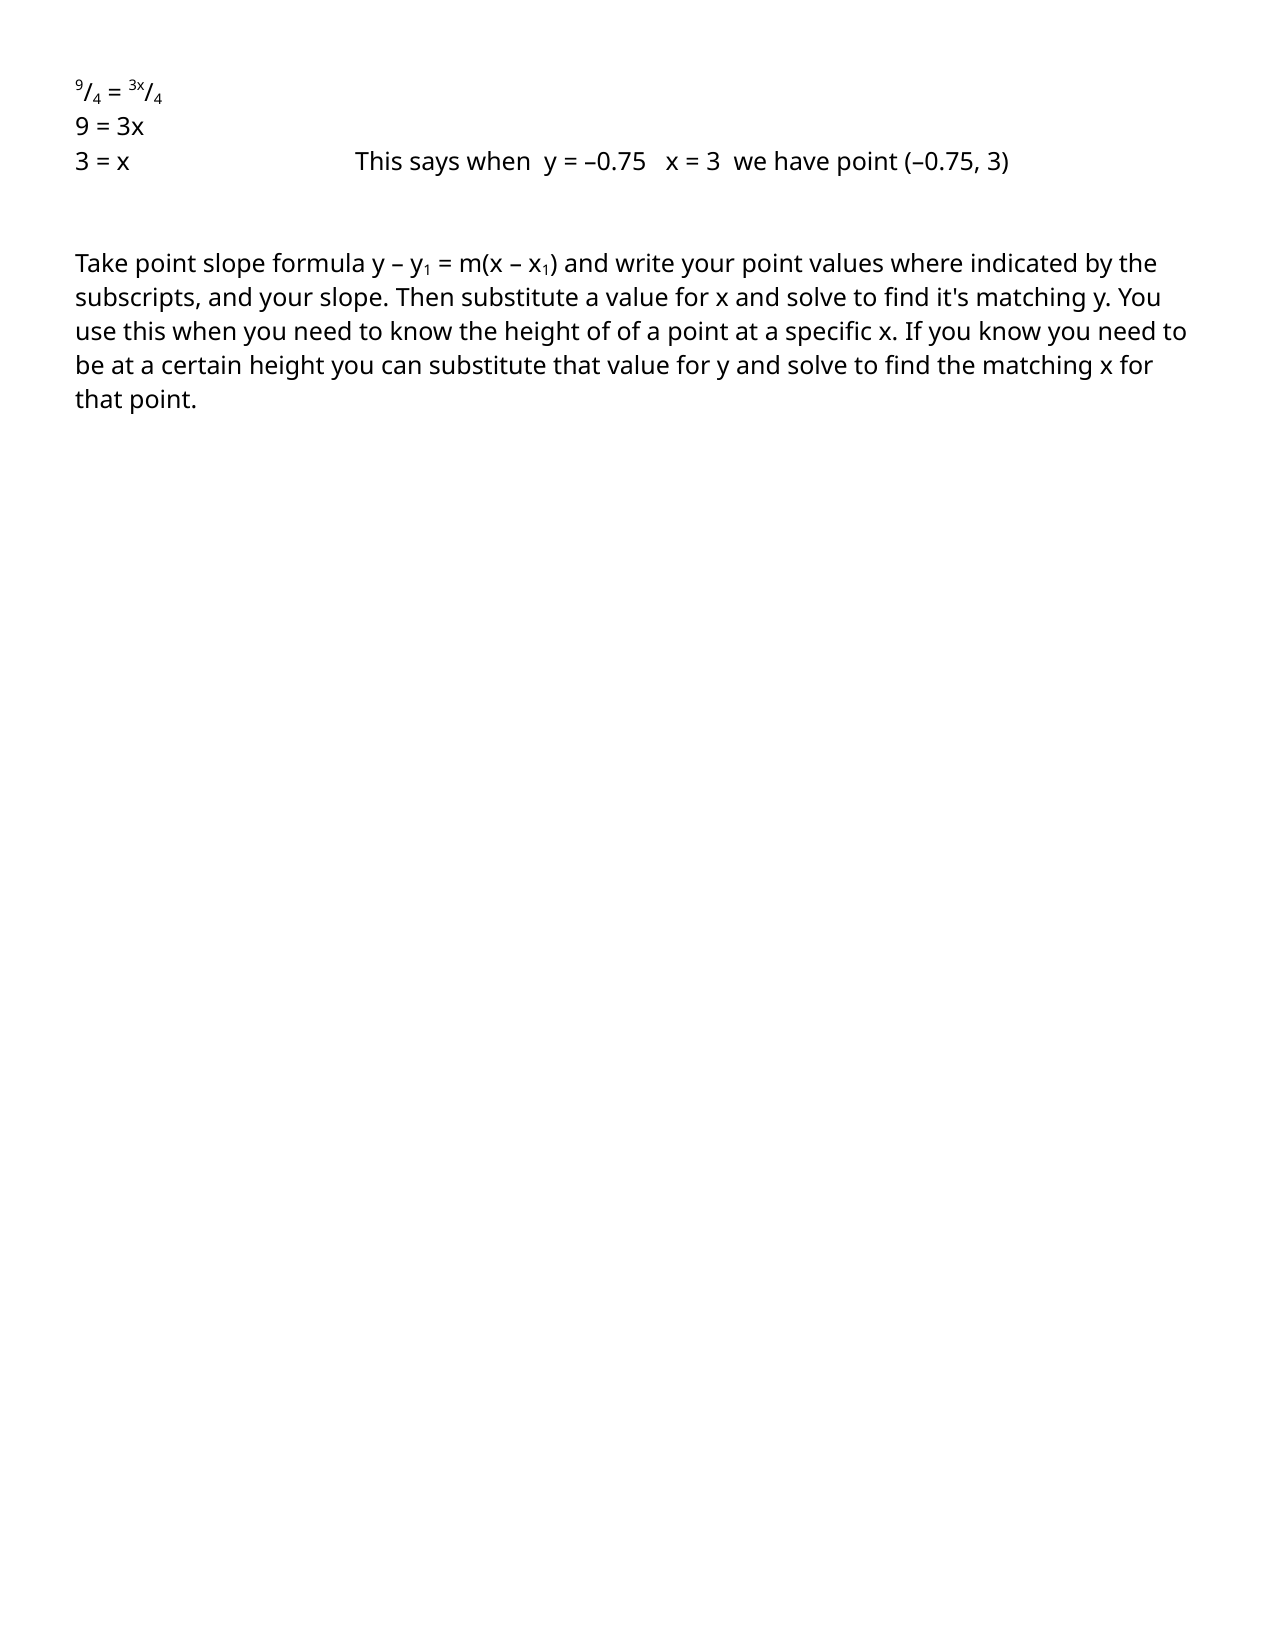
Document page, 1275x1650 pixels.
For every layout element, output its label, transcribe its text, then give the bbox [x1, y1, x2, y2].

text 9 = 3x [75, 109, 1200, 143]
text Take point slope formula y – y1 = m(x – x1) and write your point values where indicated by the subscripts, and your slope. Then substitute a value for x and solve to find it's matching y. You use this when you need to know the height of of a point at a specific x. If you know you need to be at a certain height you can substitute that value for y and solve to find the matching x for that point. [75, 245, 1200, 416]
text 3 = x This says when y = –0.75 x = 3 we have point (–0.75, 3) [75, 143, 1200, 177]
text 9/4 = 3x/4 [75, 75, 1200, 109]
